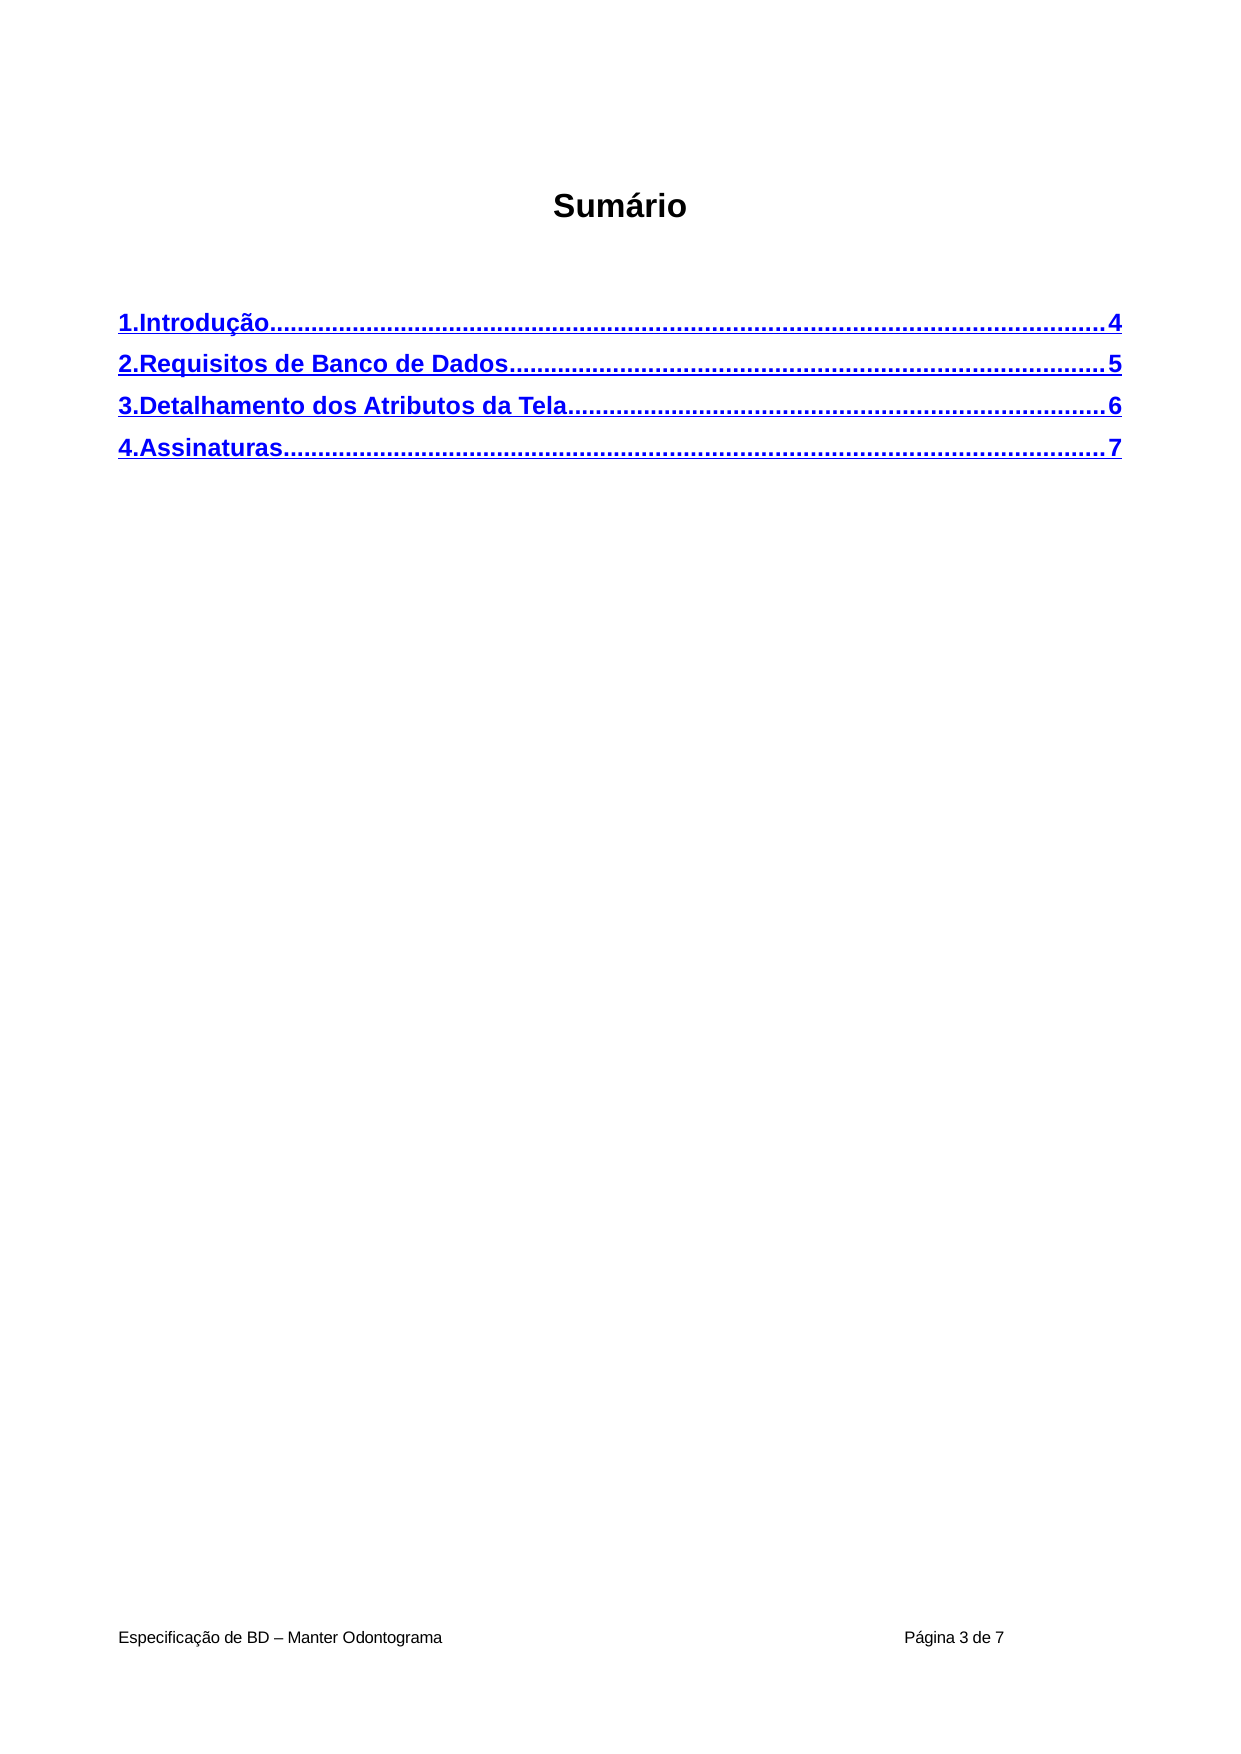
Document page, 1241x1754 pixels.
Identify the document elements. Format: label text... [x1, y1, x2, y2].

text 4.Assinaturas 7 [118, 432, 1122, 458]
text 3.Detalhamento dos Atributos da Tela 6 [118, 391, 1122, 416]
text 1.Introdução 4 [118, 308, 1122, 333]
title Sumário [118, 186, 1122, 224]
text 2.Requisitos de Banco de Dados 5 [118, 349, 1122, 374]
